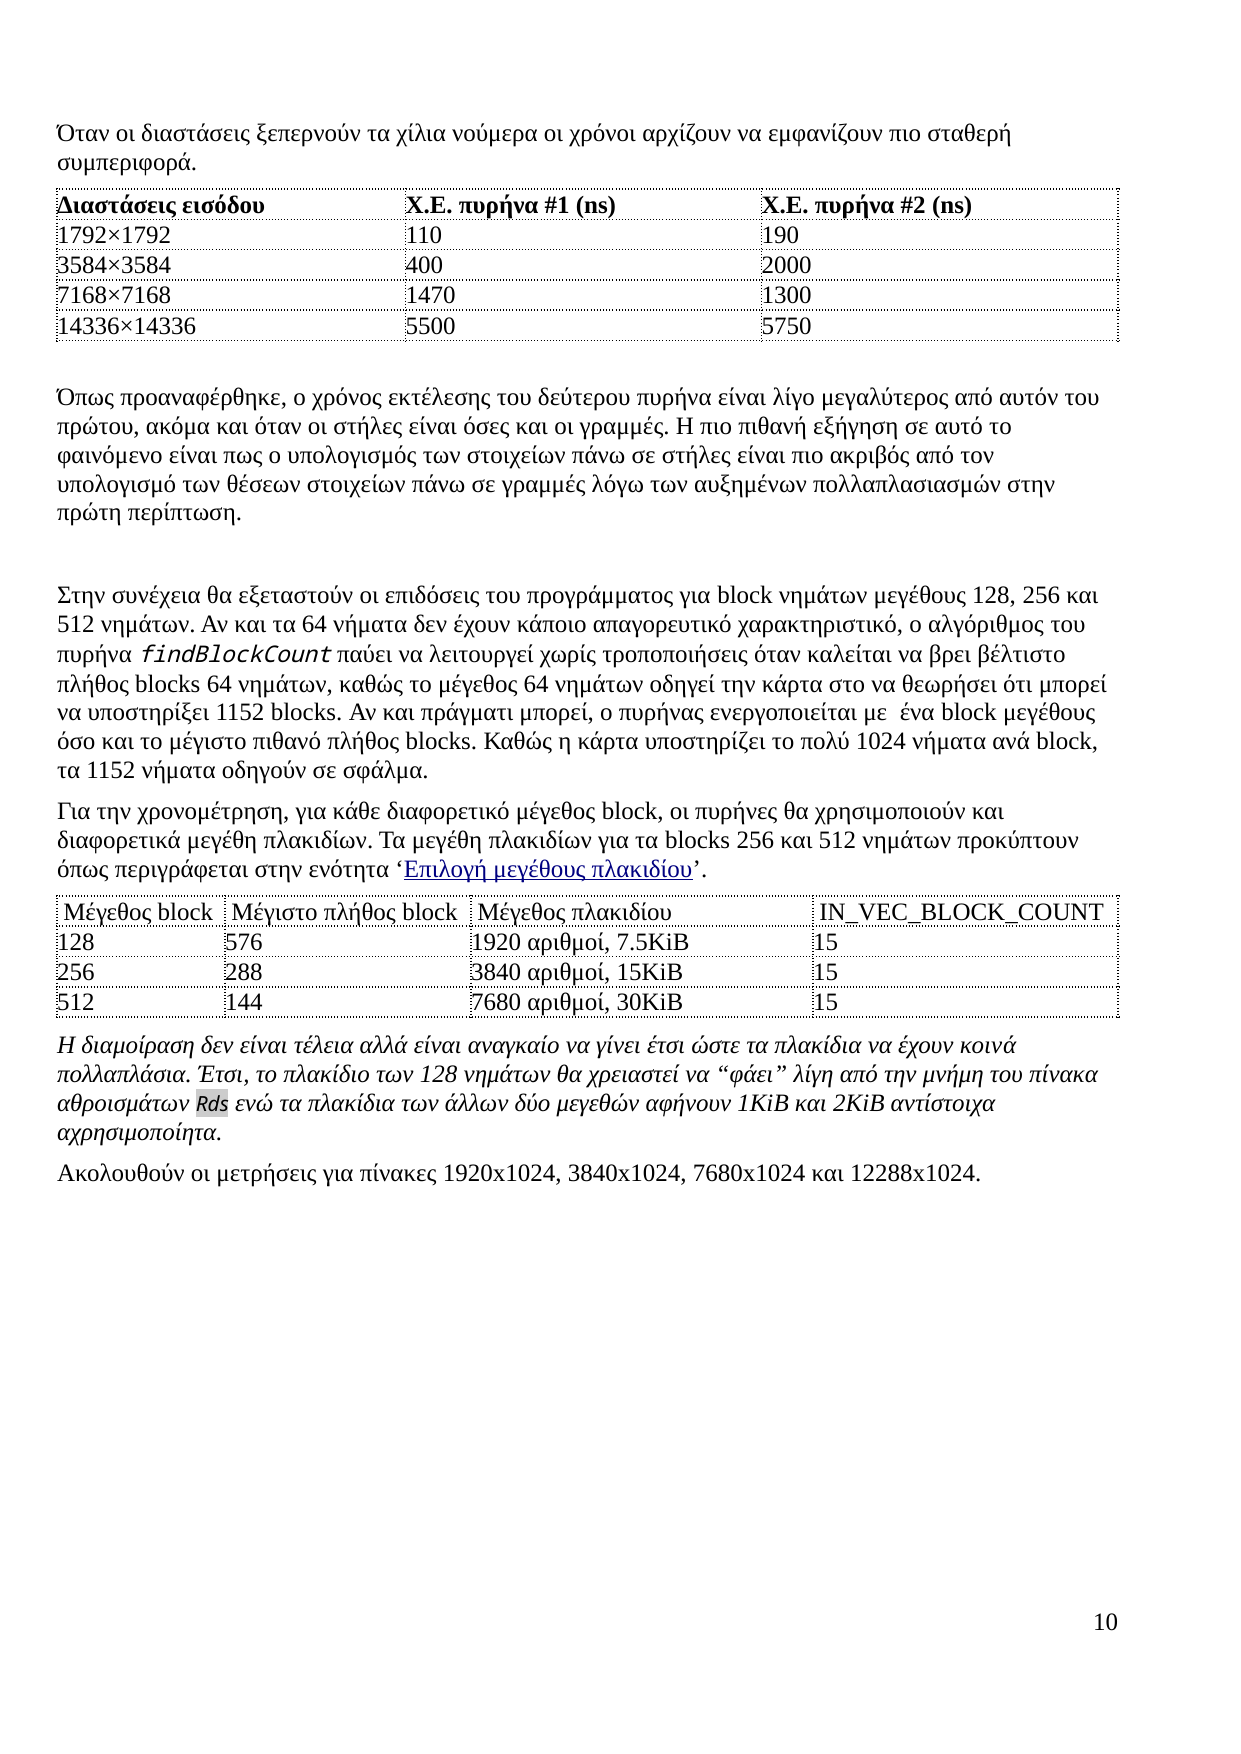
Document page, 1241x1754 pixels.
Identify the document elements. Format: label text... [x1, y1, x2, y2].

table_cell 2000 [761, 249, 1118, 279]
table_cell 190 [761, 219, 1118, 249]
table_header Μέγεθος block [57, 895, 225, 925]
table_cell 288 [225, 956, 471, 986]
table_cell 512 [57, 986, 225, 1016]
text Ακολουθούν οι μετρήσεις για πίνακες 1920x1024, 3840x1024, 7680x1024 και 12288x1024. [57, 1158, 1118, 1187]
text Η διαμοίραση δεν είναι τέλεια αλλά είναι αναγκαίο να γίνει έτσι ώστε τα πλακίδια να έχουν κοινά πολλαπλάσια. Έτσι, το πλακίδιο των 128 νημάτων θα χρειαστεί να “φάει” λίγη από την μνήμη του πίνακα αθροισμάτων Rds ενώ τα πλακίδια των άλλων δύο μεγεθών αφήνουν 1KiB και 2KiB αντίστοιχα αχρησιμοποίητα. [57, 1030, 1118, 1146]
table_cell 5500 [405, 309, 761, 340]
table_cell 15 [813, 956, 1118, 986]
text Όπως προαναφέρθηκε, ο χρόνος εκτέλεσης του δεύτερου πυρήνα είναι λίγο μεγαλύτερος από αυτόν του πρώτου, ακόμα και όταν οι στήλες είναι όσες και οι γραμμές. Η πιο πιθανή εξήγηση σε αυτό το φαινόμενο είναι πως ο υπολογισμός των στοιχείων πάνω σε στήλες είναι πιο ακριβός από τον υπολογισμό των θέσεων στοιχείων πάνω σε γραμμές λόγω των αυξημένων πολλαπλασιασμών στην πρώτη περίπτωση. [57, 382, 1118, 526]
table_cell 7680 αριθμοί, 30KiB [471, 986, 813, 1016]
table_header Χ.Ε. πυρήνα #2 (ns) [761, 188, 1118, 218]
table_cell 110 [405, 219, 761, 249]
table_cell 576 [225, 925, 471, 956]
table_header Χ.Ε. πυρήνα #1 (ns) [405, 188, 761, 218]
table_header Διαστάσεις εισόδου [57, 188, 405, 218]
table_header Μέγεθος πλακιδίου [471, 895, 813, 925]
table_cell 5750 [761, 309, 1118, 340]
text Στην συνέχεια θα εξεταστούν οι επιδόσεις του προγράμματος για block νημάτων μεγέθους 128, 256 και 512 νημάτων. Αν και τα 64 νήματα δεν έχουν κάποιο απαγορευτικό χαρακτηριστικό, ο αλγόριθμος του πυρήνα findBlockCount παύει να λειτουργεί χωρίς τροποποιήσεις όταν καλείται να βρει βέλτιστο πλήθος blocks 64 νημάτων, καθώς το μέγεθος 64 νημάτων οδηγεί την κάρτα στο να θεωρήσει ότι μπορεί να υποστηρίξει 1152 blocks. Αν και πράγματι μπορεί, ο πυρήνας ενεργοποιείται με ένα block μεγέθους όσο και το μέγιστο πιθανό πλήθος blocks. Καθώς η κάρτα υποστηρίζει το πολύ 1024 νήματα ανά block, τα 1152 νήματα οδηγούν σε σφάλμα. [57, 580, 1118, 784]
table_cell 7168×7168 [57, 279, 405, 309]
table_cell 256 [57, 956, 225, 986]
table_cell 1920 αριθμοί, 7.5KiB [471, 925, 813, 956]
text Για την χρονομέτρηση, για κάθε διαφορετικό μέγεθος block, οι πυρήνες θα χρησιμοποιούν και διαφορετικά μεγέθη πλακιδίων. Τα μεγέθη πλακιδίων για τα blocks 256 και 512 νημάτων προκύπτουν όπως περιγράφεται στην ενότητα ‘Επιλογή μεγέθους πλακιδίου’. [57, 796, 1118, 882]
table_cell 400 [405, 249, 761, 279]
table_cell 14336×14336 [57, 309, 405, 340]
table_cell 3840 αριθμοί, 15KiB [471, 956, 813, 986]
text Όταν οι διαστάσεις ξεπερνούν τα χίλια νούμερα οι χρόνοι αρχίζουν να εμφανίζουν πιο σταθερή συμπεριφορά. [57, 118, 1118, 176]
table_cell 128 [57, 925, 225, 956]
table_cell 15 [813, 986, 1118, 1016]
table_cell 1792×1792 [57, 219, 405, 249]
table_cell 144 [225, 986, 471, 1016]
table_cell 15 [813, 925, 1118, 956]
table_cell 1470 [405, 279, 761, 309]
table_header Μέγιστο πλήθος block [225, 895, 471, 925]
table_header IN_VEC_BLOCK_COUNT [813, 895, 1118, 925]
table_cell 1300 [761, 279, 1118, 309]
table_cell 3584×3584 [57, 249, 405, 279]
